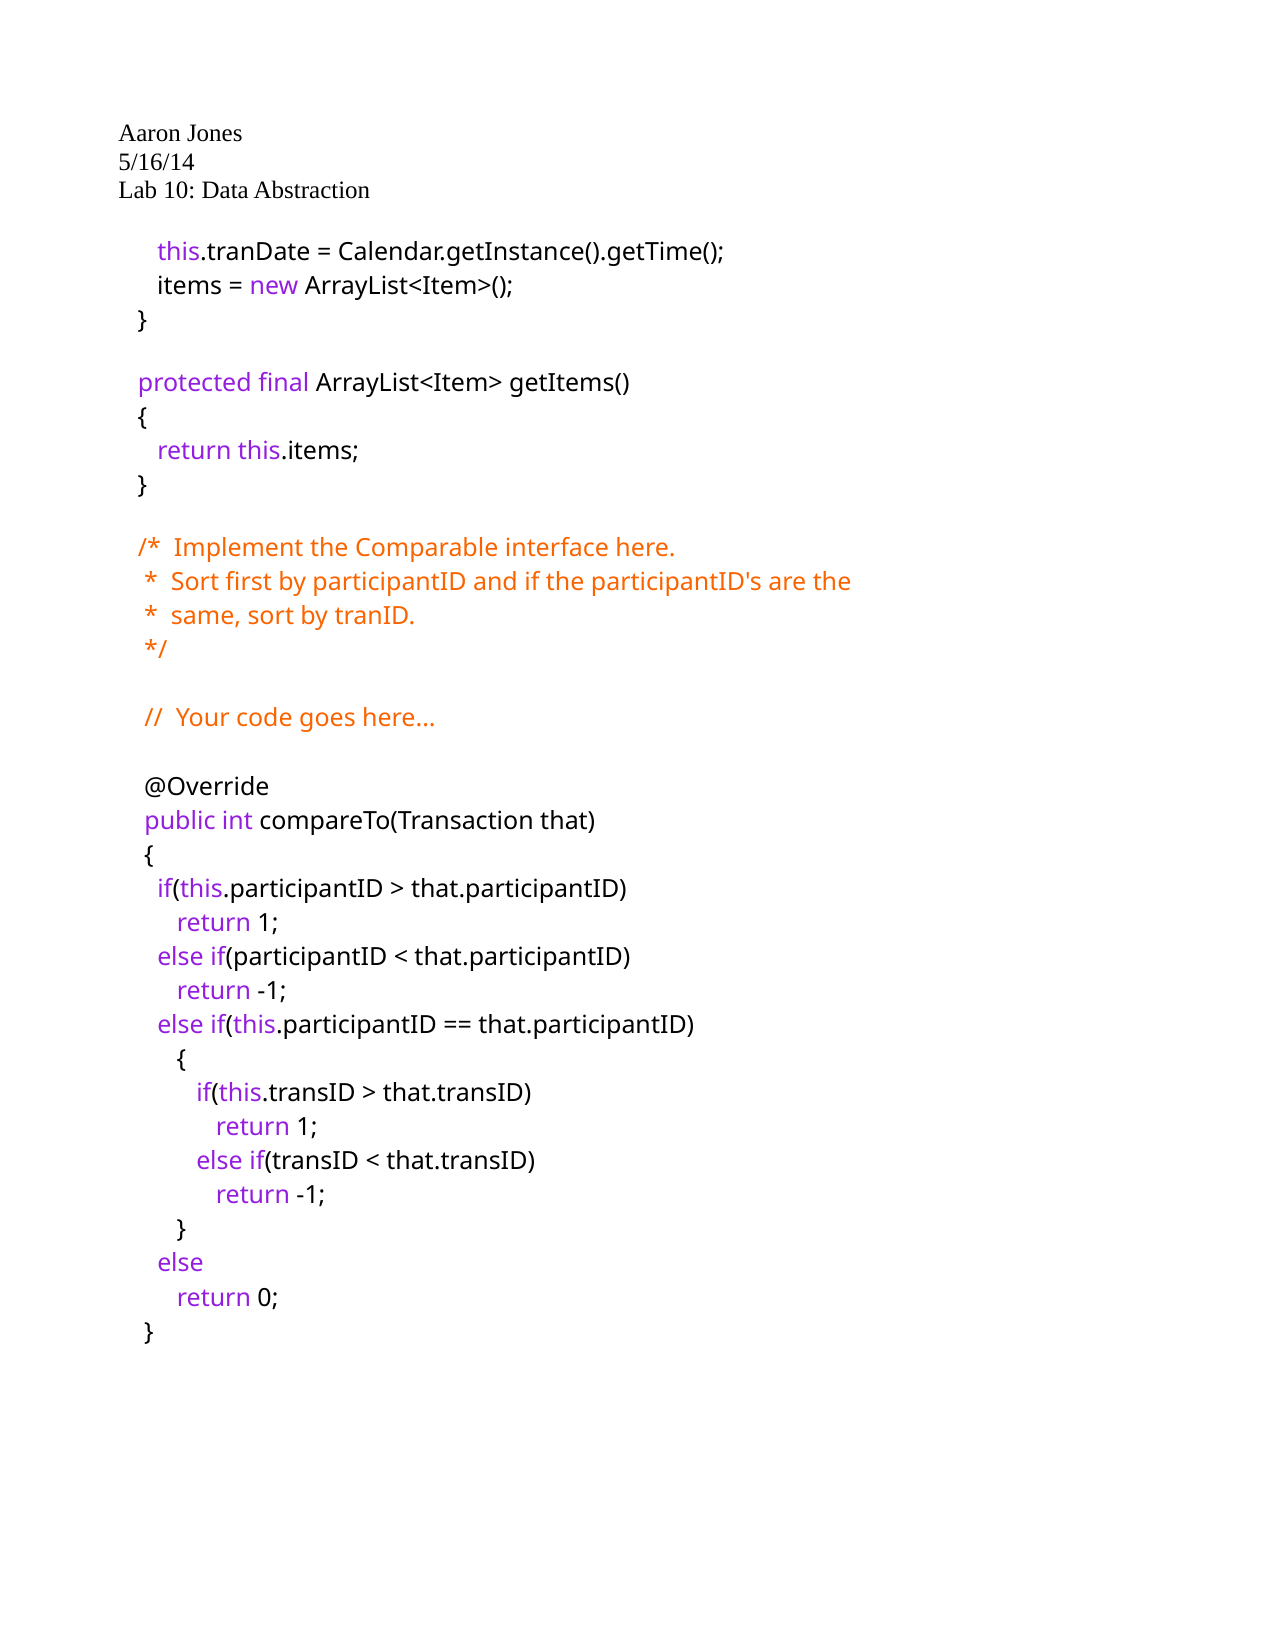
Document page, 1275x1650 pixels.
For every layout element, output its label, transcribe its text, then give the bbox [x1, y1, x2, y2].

text this.tranDate = Calendar.getInstance().getTime(); items = new ArrayList<Item>(); } protected final ArrayList<Item> getItems() { return this.items; } /* Implement the Comparable interface here. * Sort first by participantID and if the participantID's are the * same, sort by tranID. */ // Your code goes here... @Override public int compareTo(Transaction that) { if(this.participantID > that.participantID) return 1; else if(participantID < that.participantID) return -1; else if(this.participantID == that.participantID) { if(this.transID > that.transID) return 1; else if(transID < that.transID) return -1; } else return 0; } [118, 234, 1157, 1518]
